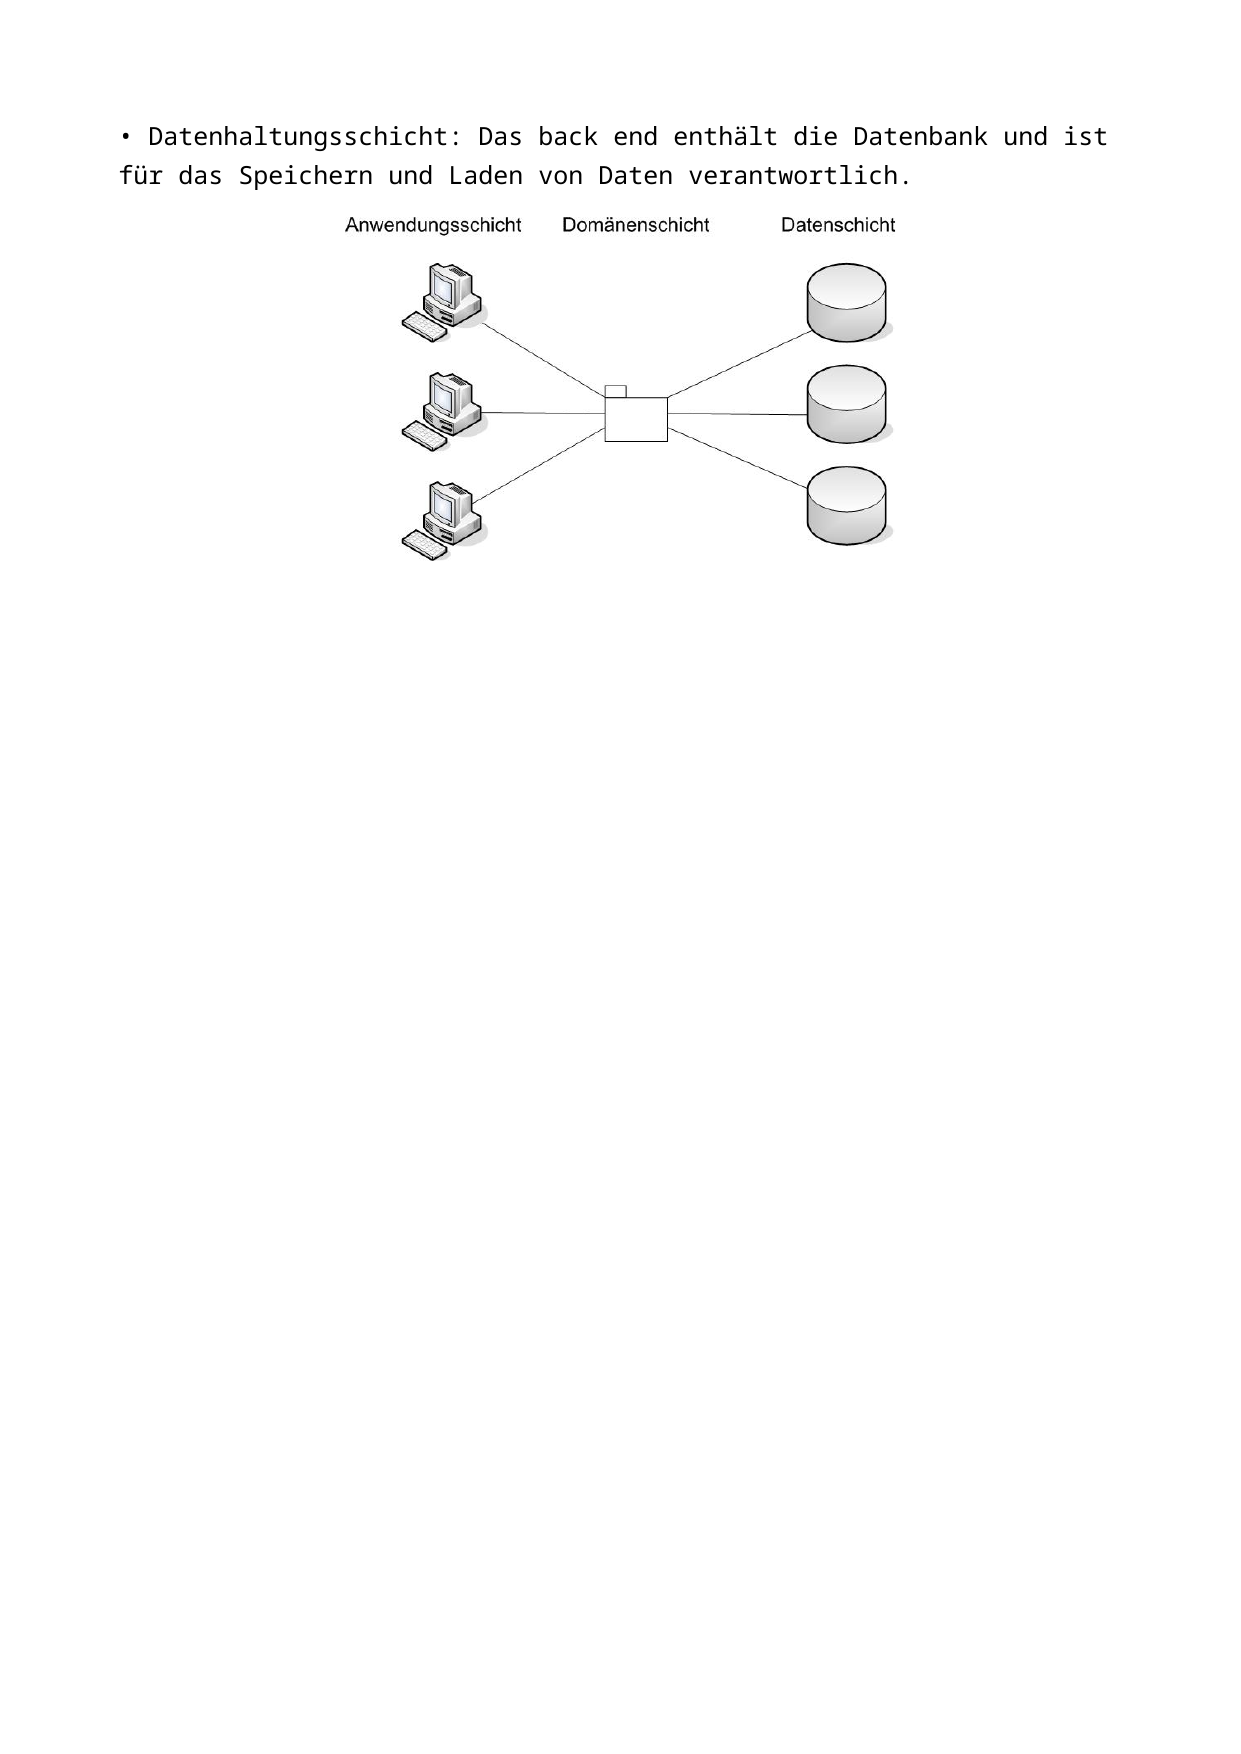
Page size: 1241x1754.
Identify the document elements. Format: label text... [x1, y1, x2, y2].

picture [345, 211, 896, 561]
text • Datenhaltungsschicht: Das back end enthält die Datenbank und ist für das Speichern und Laden von Daten verantwortlich. [118, 118, 1122, 191]
